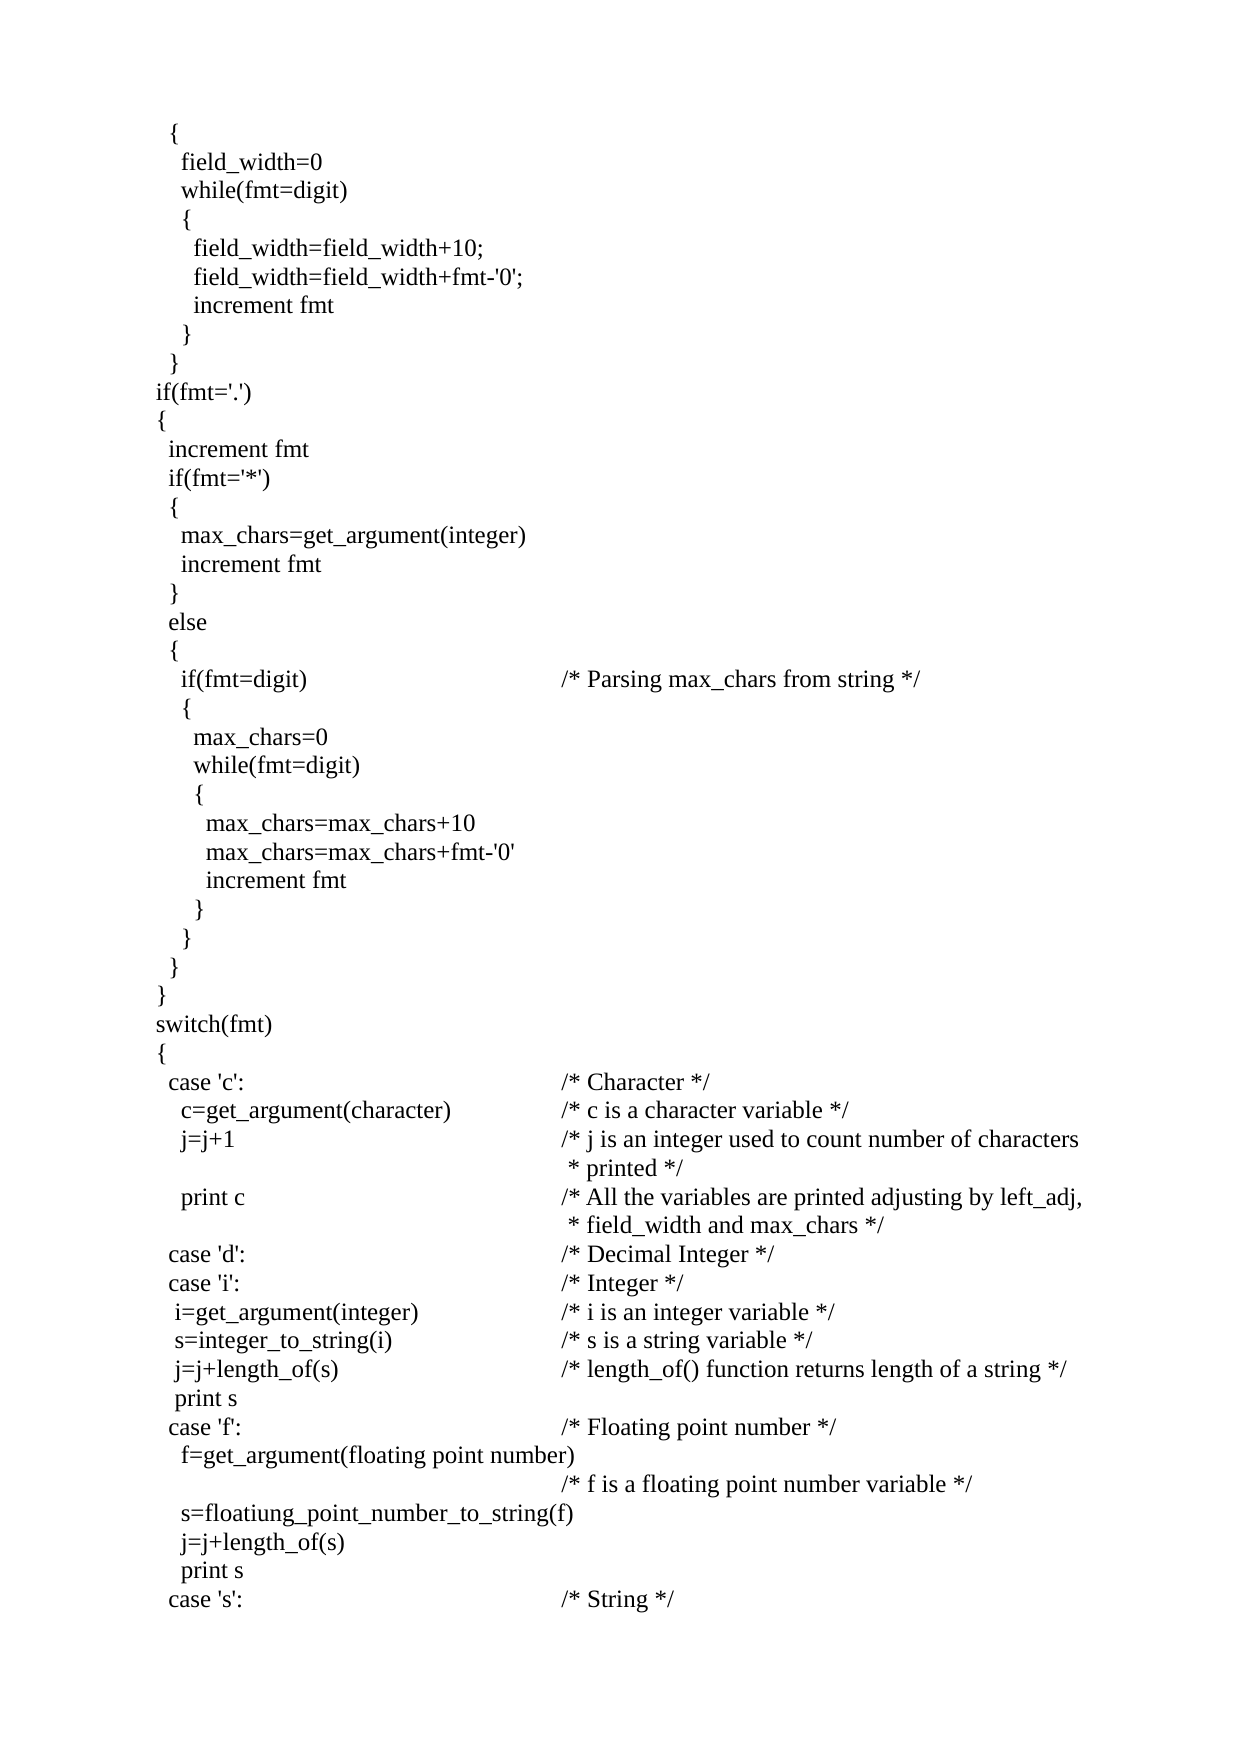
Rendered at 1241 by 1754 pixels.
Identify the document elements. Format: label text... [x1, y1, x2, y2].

text } [118, 894, 1122, 923]
text } [118, 348, 1122, 377]
text { [118, 118, 1122, 147]
text /* f is a floating point number variable */ [118, 1469, 1122, 1498]
text max_chars=get_argument(integer) [118, 521, 1122, 549]
text s=integer_to_string(i) /* s is a string variable */ [118, 1326, 1122, 1354]
text j=j+1 /* j is an integer used to count number of characters * printed */ [118, 1124, 1122, 1182]
text case 'f': /* Floating point number */ [118, 1412, 1122, 1441]
text j=j+length_of(s) [118, 1527, 1122, 1556]
text } [118, 923, 1122, 952]
text if(fmt='*') [118, 463, 1122, 492]
text switch(fmt) [118, 1009, 1122, 1038]
text j=j+length_of(s) /* length_of() function returns length of a string */ [118, 1354, 1122, 1383]
text } [118, 578, 1122, 607]
text case 's': /* String */ [118, 1584, 1122, 1613]
text { [118, 492, 1122, 521]
text c=get_argument(character) /* c is a character variable */ [118, 1096, 1122, 1124]
text increment fmt [118, 291, 1122, 319]
text while(fmt=digit) [118, 176, 1122, 204]
text field_width=field_width+fmt-'0'; [118, 262, 1122, 291]
text i=get_argument(integer) /* i is an integer variable */ [118, 1297, 1122, 1326]
text increment fmt [118, 866, 1122, 894]
text print s [118, 1383, 1122, 1412]
text { [118, 636, 1122, 664]
text while(fmt=digit) [118, 751, 1122, 779]
text increment fmt [118, 549, 1122, 578]
text print s [118, 1556, 1122, 1584]
text max_chars=max_chars+10 [118, 808, 1122, 837]
text } [118, 981, 1122, 1009]
text { [118, 204, 1122, 233]
text case 'i': /* Integer */ [118, 1268, 1122, 1297]
text else [118, 607, 1122, 636]
text f=get_argument(floating point number) [118, 1441, 1122, 1469]
text print c /* All the variables are printed adjusting by left_adj, * field_width and max_chars */ [118, 1182, 1122, 1239]
text { [118, 779, 1122, 808]
text if(fmt=digit) /* Parsing max_chars from string */ [118, 664, 1122, 693]
text case 'd': /* Decimal Integer */ [118, 1239, 1122, 1268]
text field_width=0 [118, 147, 1122, 176]
text case 'c': /* Character */ [118, 1067, 1122, 1096]
text increment fmt [118, 434, 1122, 463]
text s=floatiung_point_number_to_string(f) [118, 1498, 1122, 1527]
text if(fmt='.') [118, 377, 1122, 406]
text { [118, 406, 1122, 434]
text { [118, 693, 1122, 722]
text max_chars=max_chars+fmt-'0' [118, 837, 1122, 866]
text max_chars=0 [118, 722, 1122, 751]
text } [118, 319, 1122, 348]
text } [118, 952, 1122, 981]
text field_width=field_width+10; [118, 233, 1122, 262]
text { [118, 1038, 1122, 1067]
